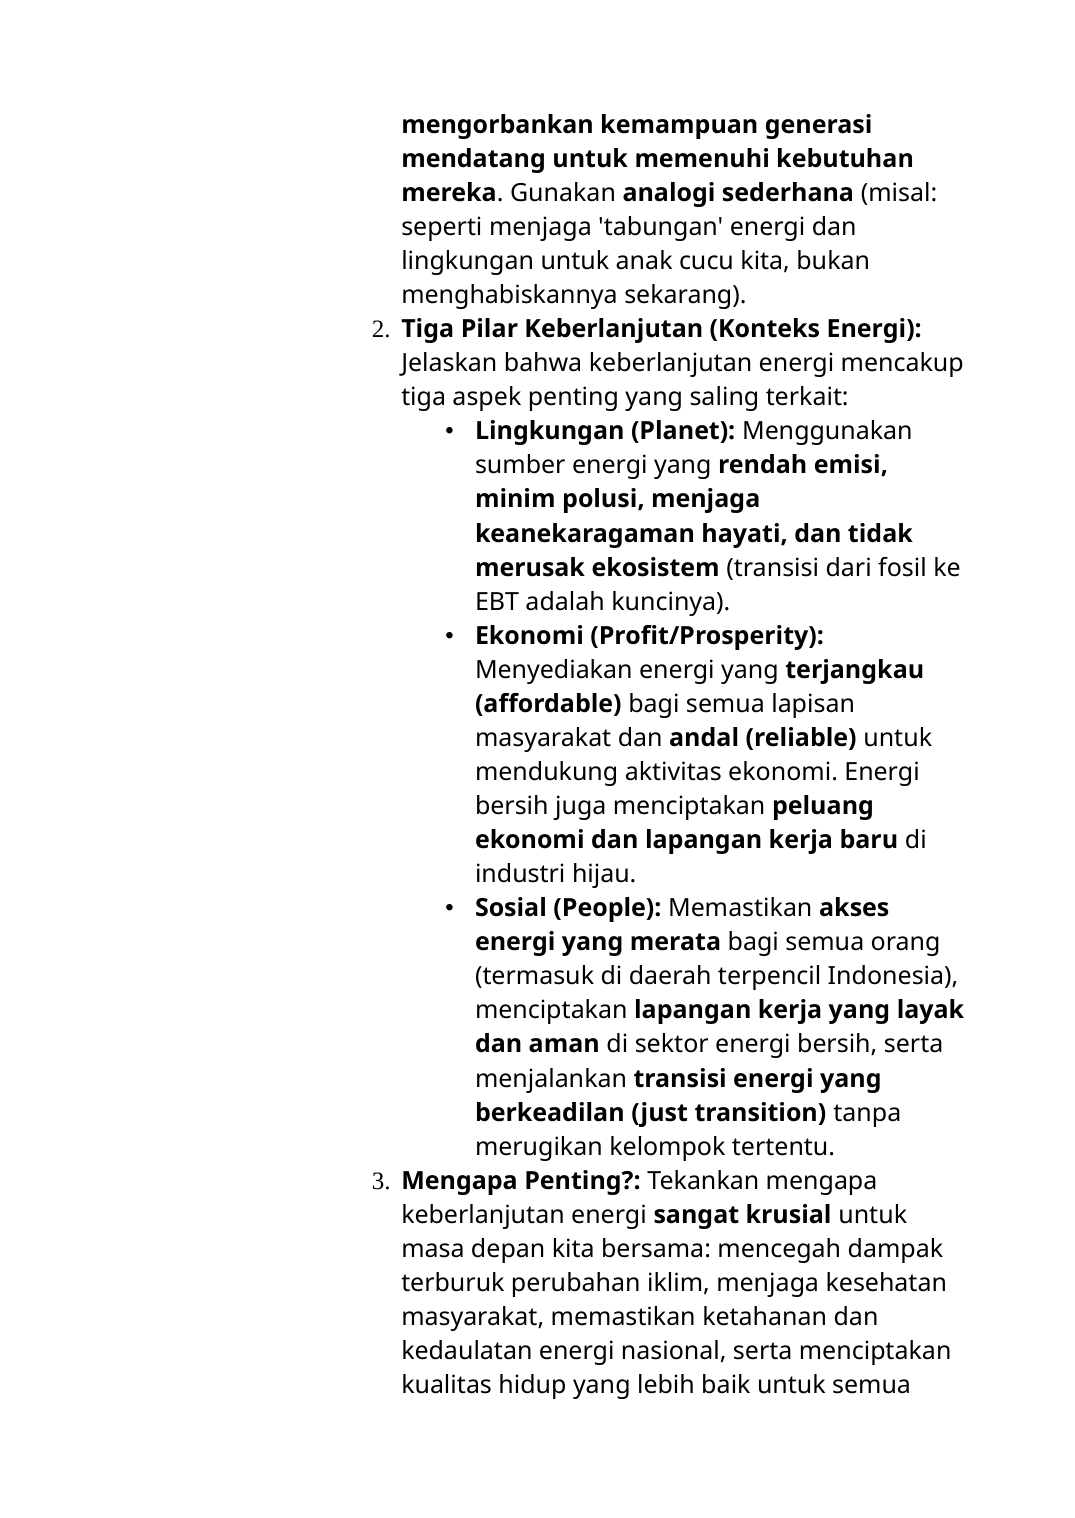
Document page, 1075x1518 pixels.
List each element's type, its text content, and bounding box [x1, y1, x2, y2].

list mengorbankan kemampuan generasi mendatang untuk memenuhi kebutuhan mereka. Gunakan analogi sederhana (misal: seperti menjaga 'tabungan' energi dan lingkungan untuk anak cucu kita, bukan menghabiskannya sekarang). [372, 106, 968, 311]
list Sosial (People): Memastikan akses energi yang merata bagi semua orang (termasuk di daerah terpencil Indonesia), menciptakan lapangan kerja yang layak dan aman di sektor energi bersih, serta menjalankan transisi energi yang berkeadilan (just transition) tanpa merugikan kelompok tertentu. [445, 890, 968, 1162]
list Mengapa Penting?: Tekankan mengapa keberlanjutan energi sangat krusial untuk masa depan kita bersama: mencegah dampak terburuk perubahan iklim, menjaga kesehatan masyarakat, memastikan ketahanan dan kedaulatan energi nasional, serta menciptakan kualitas hidup yang lebih baik untuk semua [372, 1162, 968, 1401]
list Lingkungan (Planet): Menggunakan sumber energi yang rendah emisi, minim polusi, menjaga keanekaragaman hayati, dan tidak merusak ekosistem (transisi dari fosil ke EBT adalah kuncinya). [445, 413, 968, 617]
list Tiga Pilar Keberlanjutan (Konteks Energi): Jelaskan bahwa keberlanjutan energi mencakup tiga aspek penting yang saling terkait: [372, 311, 968, 413]
list Ekonomi (Profit/Prosperity): Menyediakan energi yang terjangkau (affordable) bagi semua lapisan masyarakat dan andal (reliable) untuk mendukung aktivitas ekonomi. Energi bersih juga menciptakan peluang ekonomi dan lapangan kerja baru di industri hijau. [445, 617, 968, 890]
